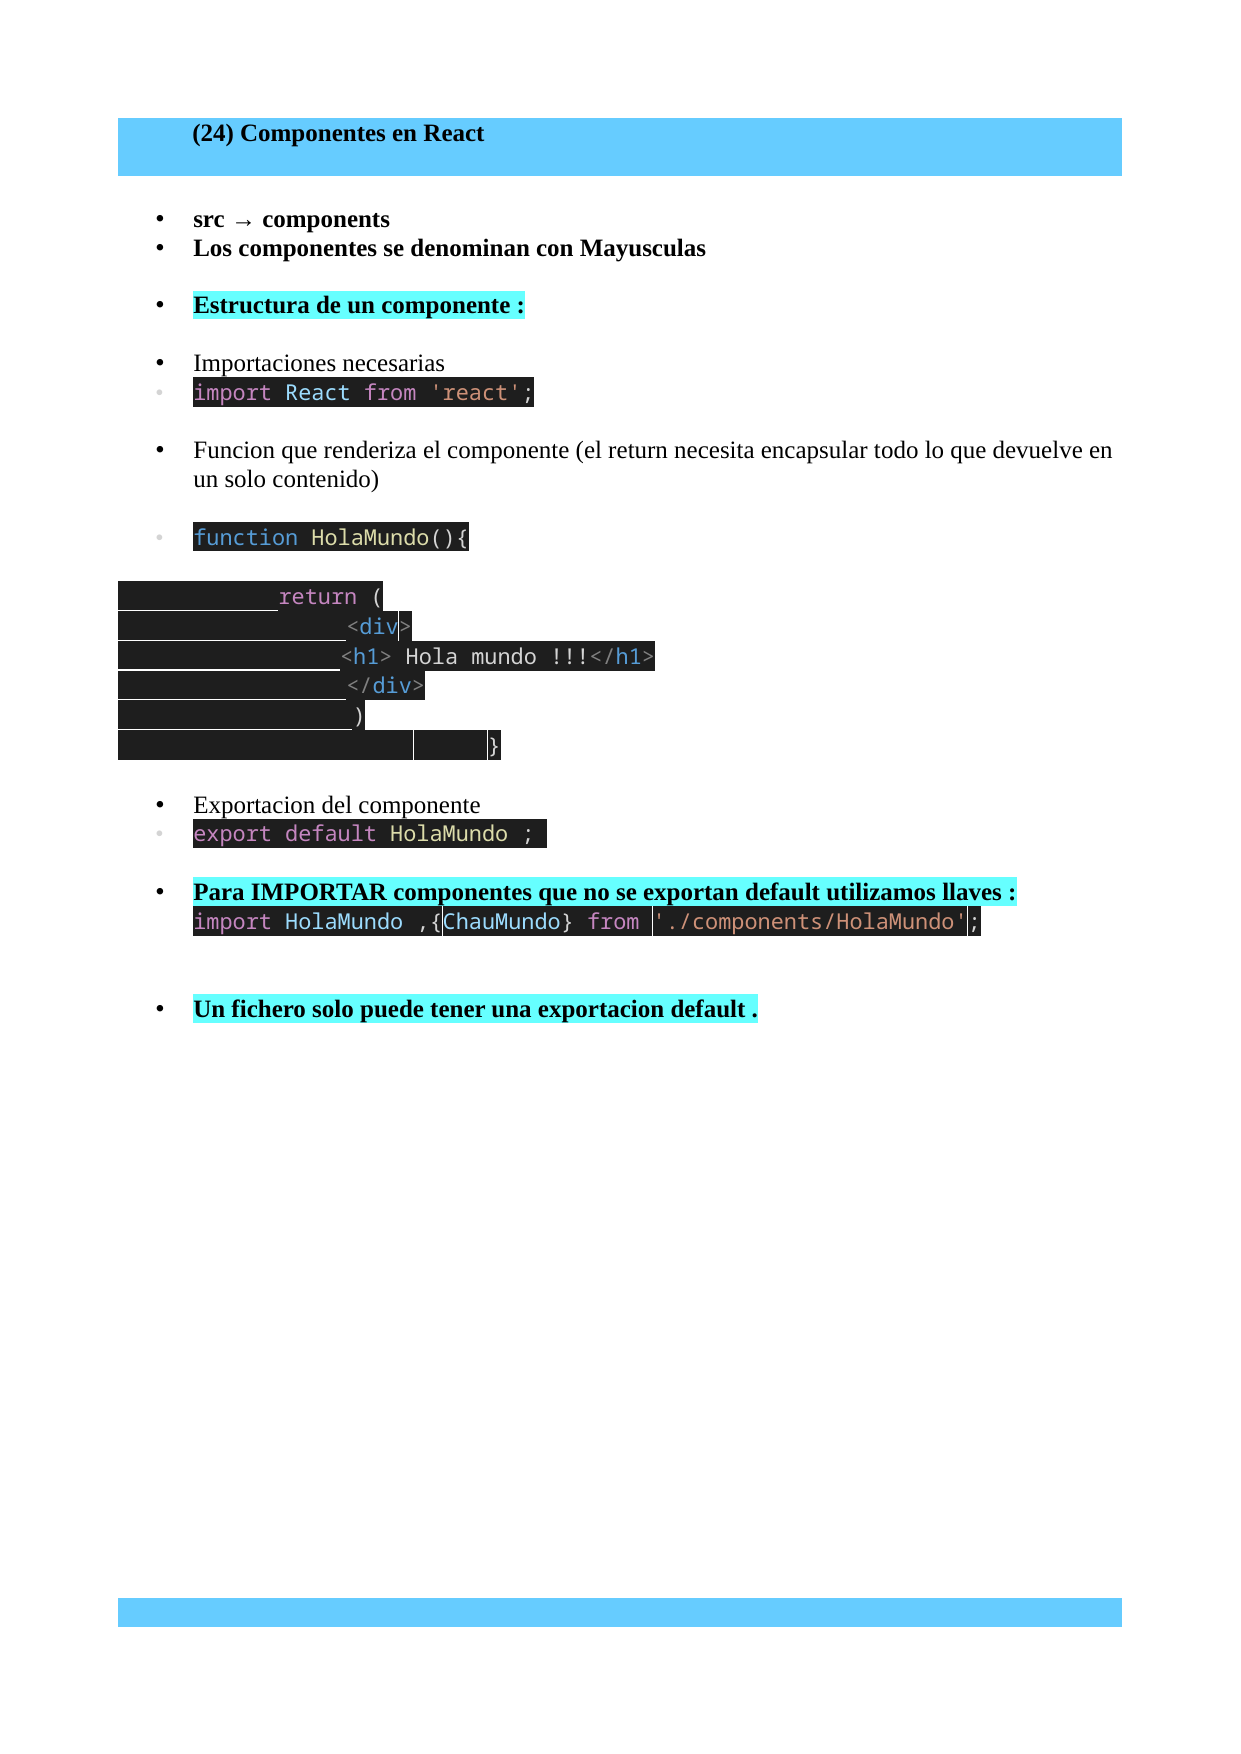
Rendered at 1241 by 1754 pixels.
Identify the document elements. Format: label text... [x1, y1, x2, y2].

list Exportacion del componente [156, 790, 1122, 818]
list Los componentes se denominan con Mayusculas [156, 233, 1122, 262]
list Importaciones necesarias [156, 348, 1122, 377]
text } [118, 730, 1122, 760]
list Para IMPORTAR componentes que no se exportan default utilizamos llaves : [156, 877, 1122, 906]
list import HolaMundo ,{ChauMundo} from './components/HolaMundo'; [156, 906, 1122, 936]
text <div> [118, 611, 1122, 641]
list src → components [156, 204, 1122, 233]
list export default HolaMundo ; [156, 818, 1122, 848]
text (24) Componentes en React [118, 118, 1122, 147]
list function HolaMundo(){ [156, 522, 1122, 551]
text </div> [118, 671, 1122, 700]
list import React from 'react'; [156, 377, 1122, 407]
text return ( [118, 581, 1122, 611]
list Funcion que renderiza el componente (el return necesita encapsular todo lo que devuelve en un solo contenido) [156, 435, 1122, 493]
text <h1> Hola mundo !!!</h1> [118, 641, 1122, 671]
text ) [118, 700, 1122, 730]
list Estructura de un componente : [156, 291, 1122, 319]
list Un fichero solo puede tener una exportacion default . [156, 994, 1122, 1023]
